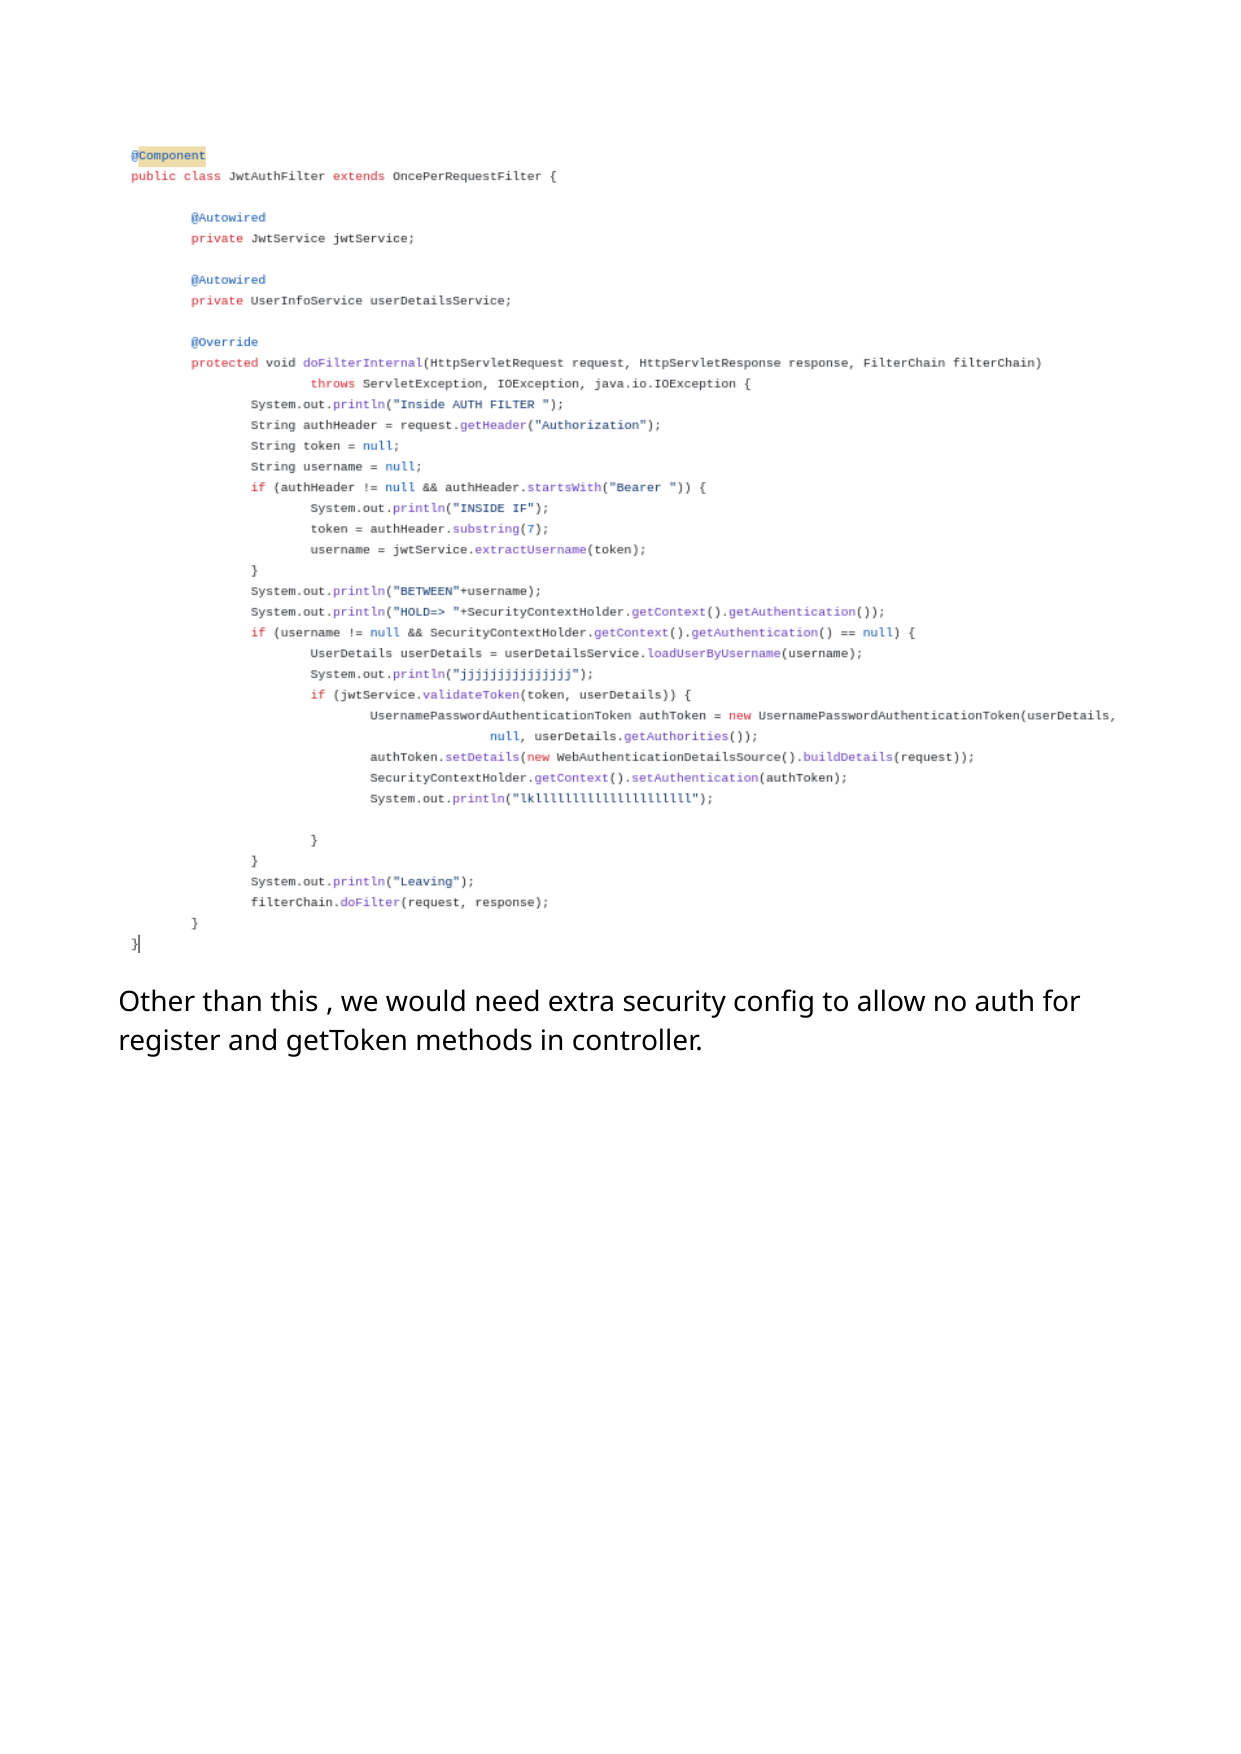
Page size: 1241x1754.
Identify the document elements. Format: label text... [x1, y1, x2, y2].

text Other than this , we would need extra security config to allow no auth for register and getToken methods in controller. [118, 981, 1122, 1058]
picture [123, 140, 1128, 953]
